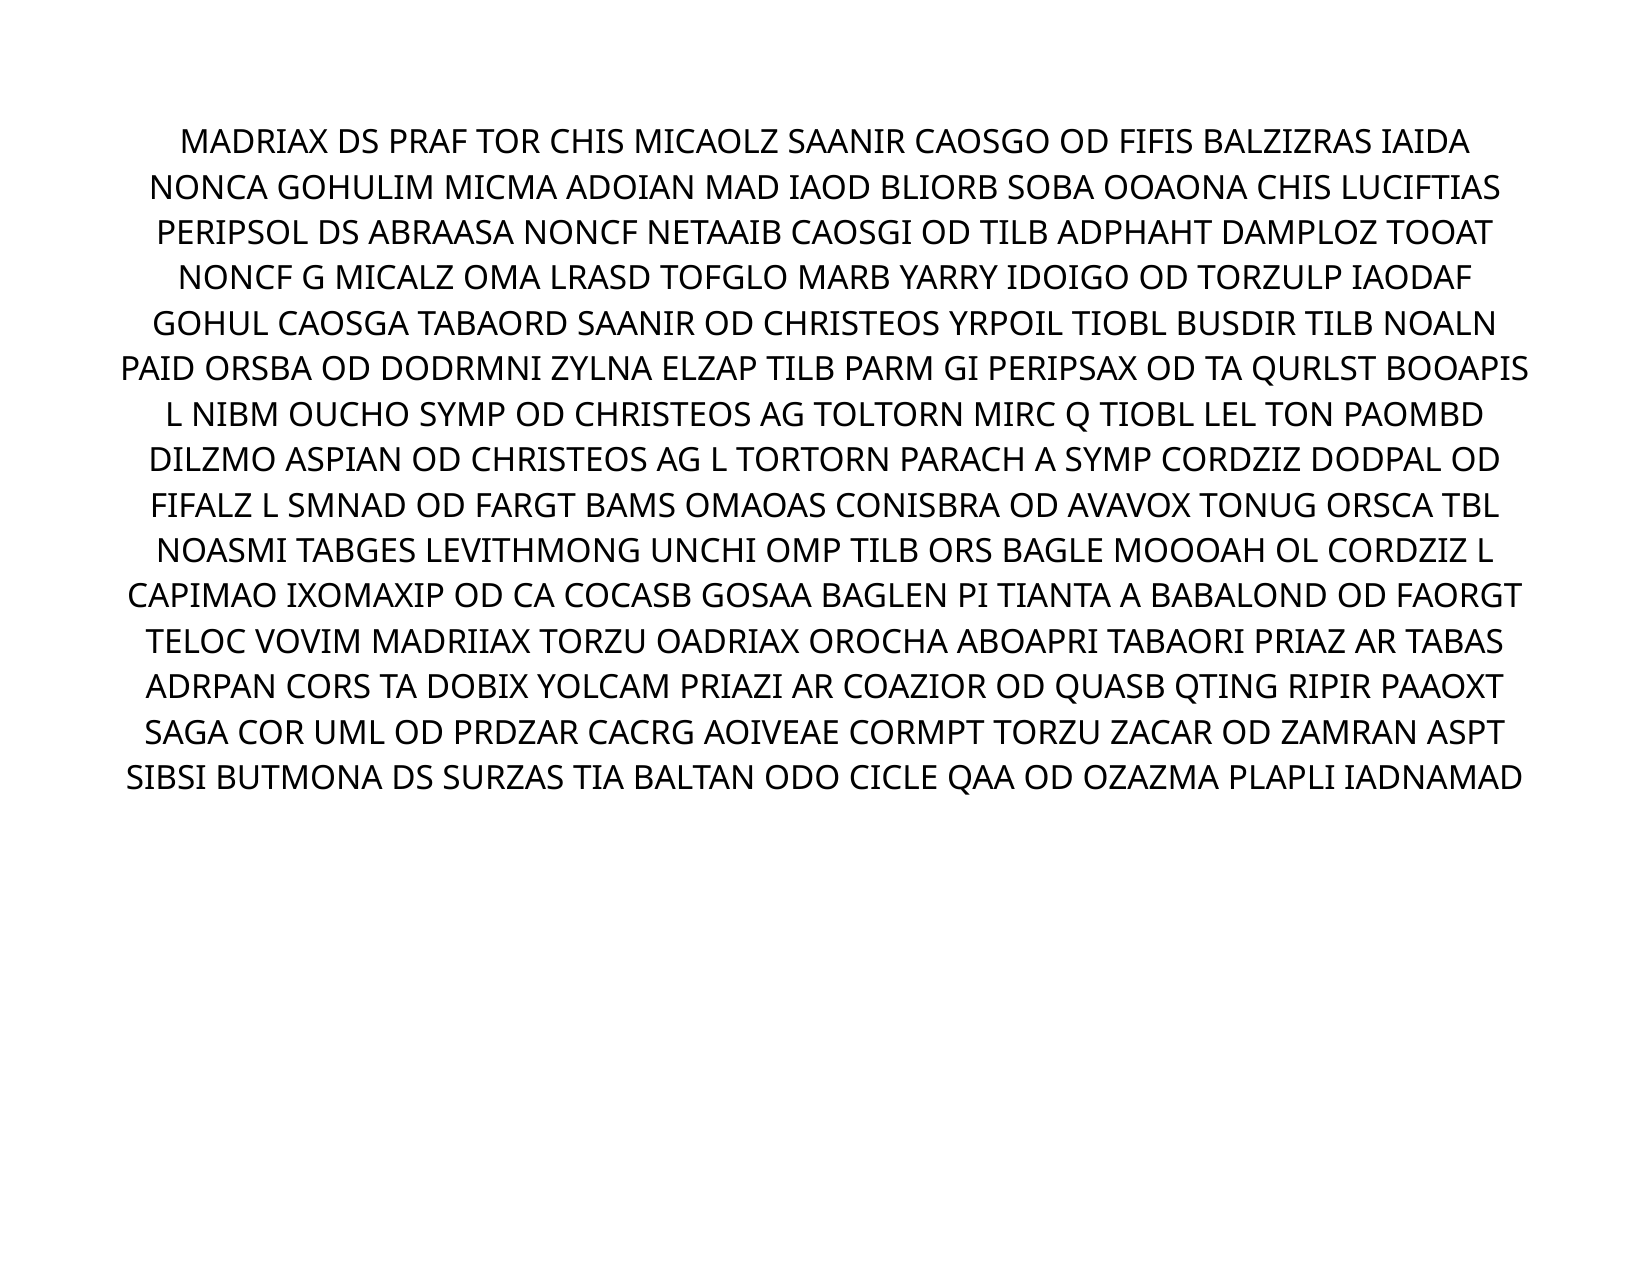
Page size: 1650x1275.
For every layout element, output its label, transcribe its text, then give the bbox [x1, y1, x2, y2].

text MADRIAX DS PRAF TOR CHIS MICAOLZ SAANIR CAOSGO OD FIFIS BALZIZRAS IAIDA NONCA GOHULIM MICMA ADOIAN MAD IAOD BLIORB SOBA OOAONA CHIS LUCIFTIAS PERIPSOL DS ABRAASA NONCF NETAAIB CAOSGI OD TILB ADPHAHT DAMPLOZ TOOAT NONCF G MICALZ OMA LRASD TOFGLO MARB YARRY IDOIGO OD TORZULP IAODAF GOHUL CAOSGA TABAORD SAANIR OD CHRISTEOS YRPOIL TIOBL BUSDIR TILB NOALN PAID ORSBA OD DODRMNI ZYLNA ELZAP TILB PARM GI PERIPSAX OD TA QURLST BOOAPIS L NIBM OUCHO SYMP OD CHRISTEOS AG TOLTORN MIRC Q TIOBL LEL TON PAOMBD DILZMO ASPIAN OD CHRISTEOS AG L TORTORN PARACH A SYMP CORDZIZ DODPAL OD FIFALZ L SMNAD OD FARGT BAMS OMAOAS CONISBRA OD AVAVOX TONUG ORSCA TBL NOASMI TABGES LEVITHMONG UNCHI OMP TILB ORS BAGLE MOOOAH OL CORDZIZ L CAPIMAO IXOMAXIP OD CA COCASB GOSAA BAGLEN PI TIANTA A BABALOND OD FAORGT TELOC VOVIM MADRIIAX TORZU OADRIAX OROCHA ABOAPRI TABAORI PRIAZ AR TABAS ADRPAN CORS TA DOBIX YOLCAM PRIAZI AR COAZIOR OD QUASB QTING RIPIR PAAOXT SAGA COR UML OD PRDZAR CACRG AOIVEAE CORMPT TORZU ZACAR OD ZAMRAN ASPT SIBSI BUTMONA DS SURZAS TIA BALTAN ODO CICLE QAA OD OZAZMA PLAPLI IADNAMAD [118, 118, 1532, 799]
